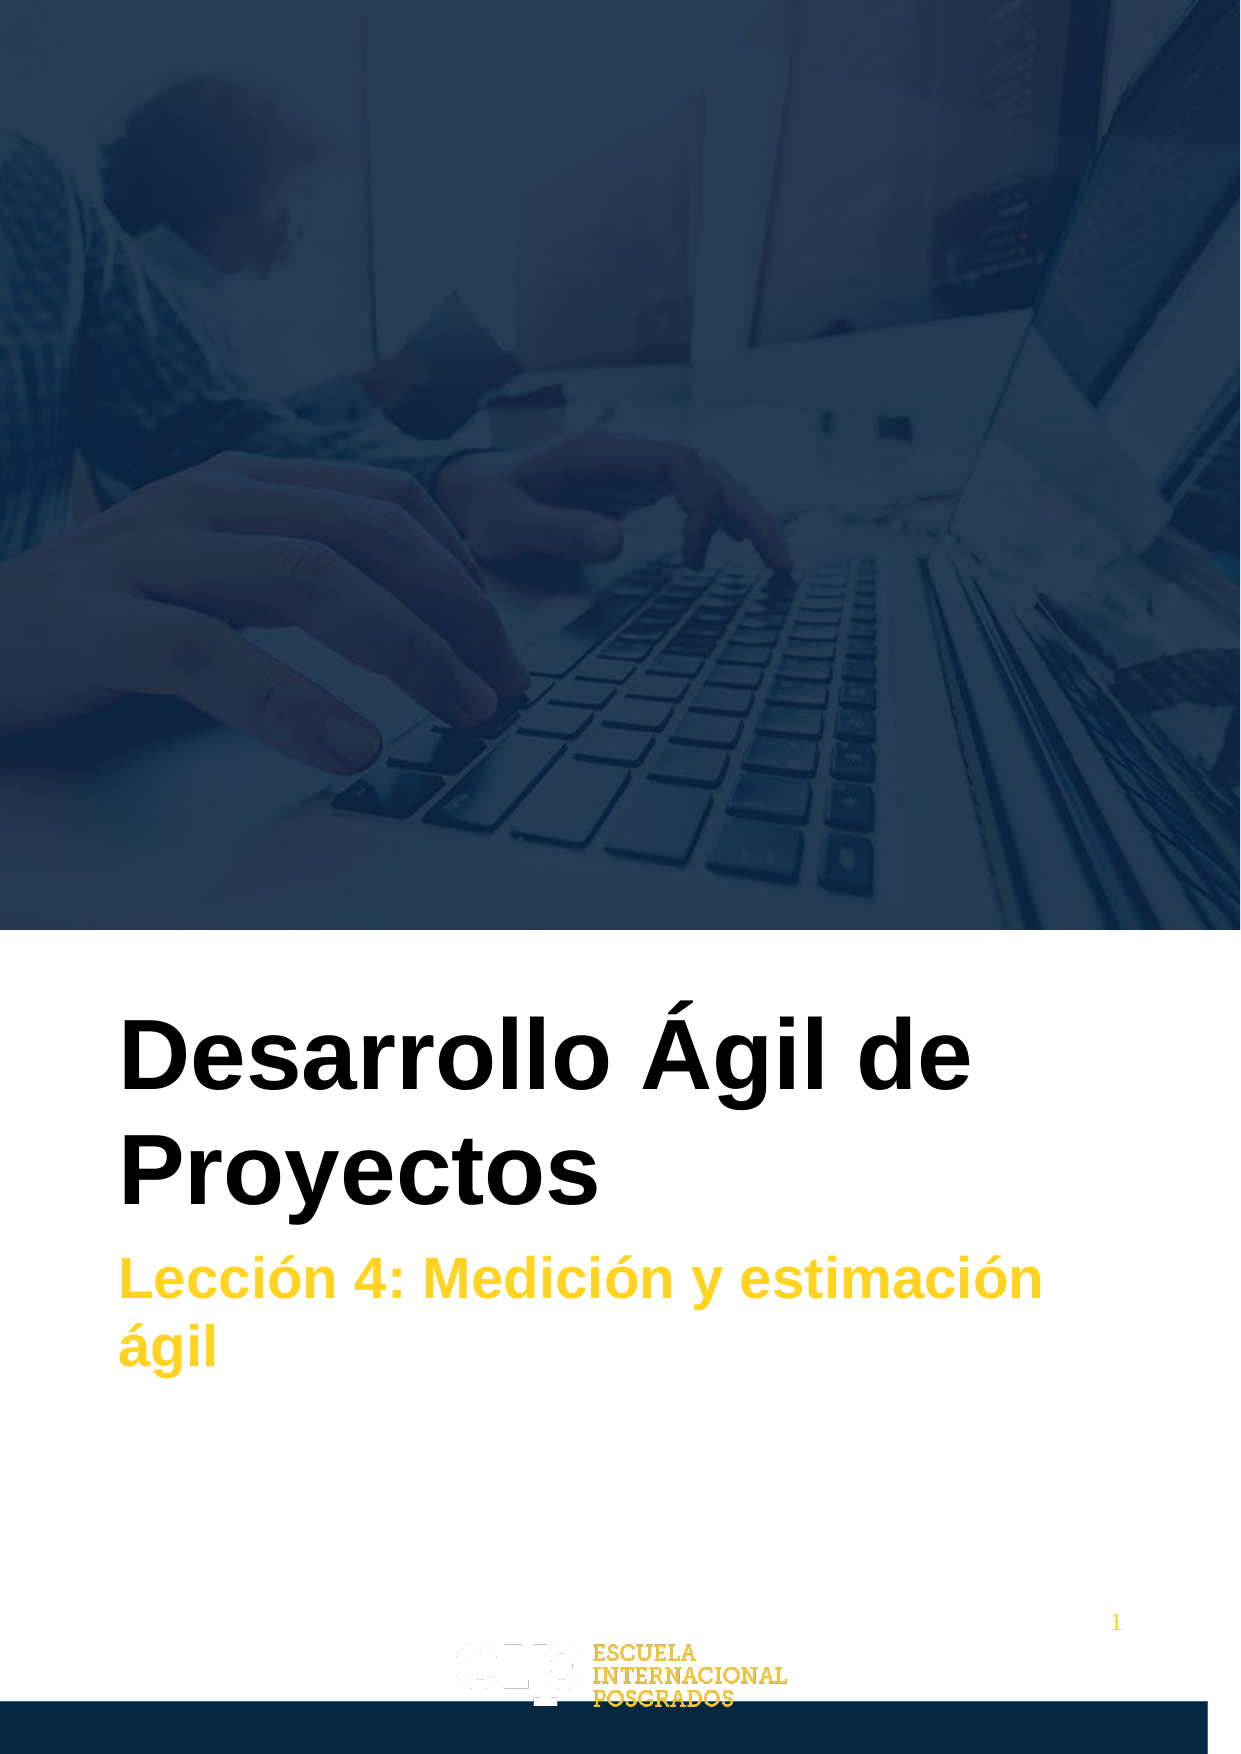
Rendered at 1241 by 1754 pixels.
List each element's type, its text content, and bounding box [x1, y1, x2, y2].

picture [0, 0, 1241, 930]
title Desarrollo Ágil de Proyectos [118, 996, 1122, 1226]
subtitle Lección 4: Medición y estimación ágil [118, 1244, 1122, 1378]
picture [452, 1614, 788, 1712]
